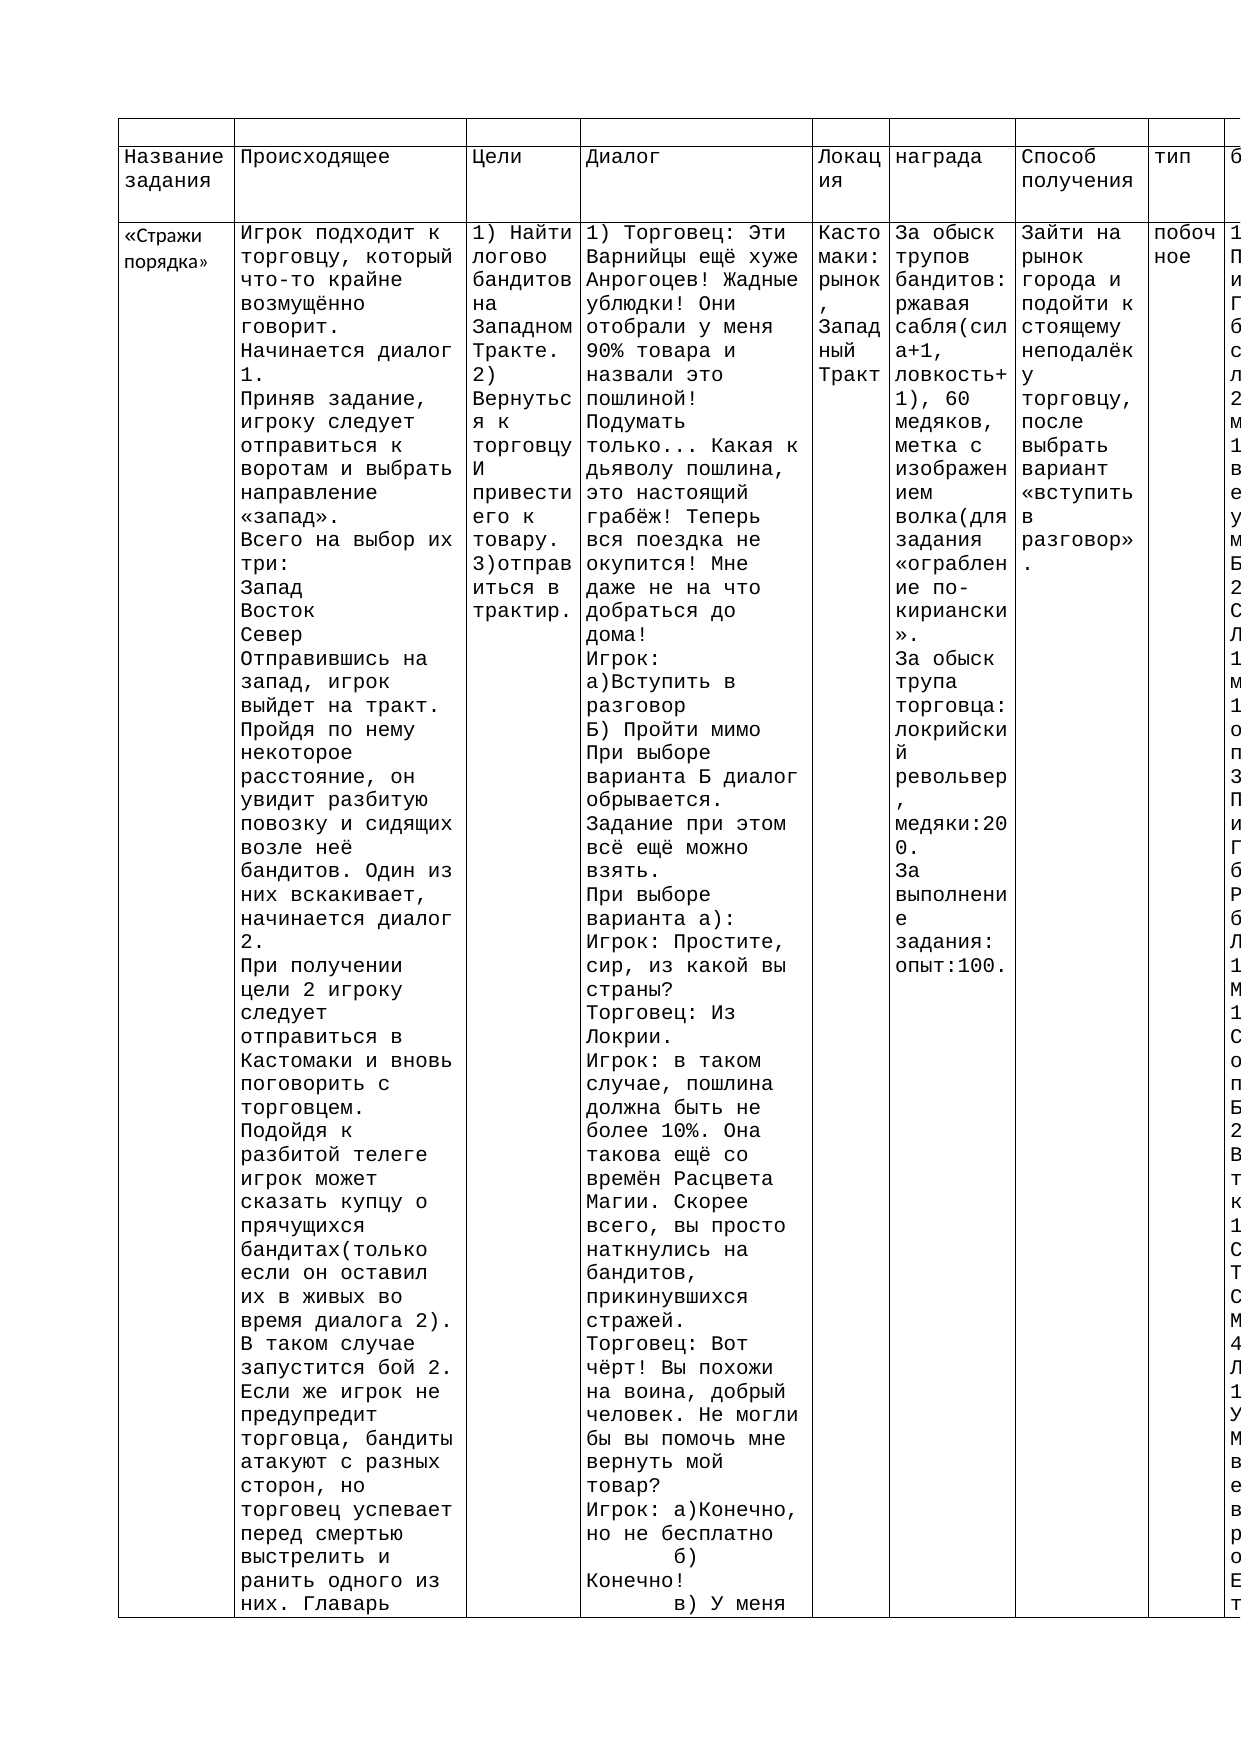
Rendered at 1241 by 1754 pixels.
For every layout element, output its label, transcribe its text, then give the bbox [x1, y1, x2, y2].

table_cell Происходящее [235, 147, 466, 222]
table_cell бои [1233, 150, 1240, 162]
table_cell Зайти на рынок города и подойти к стоящему неподалёку торговцу, после выбрать вариант «вступить в разговор». [1016, 223, 1148, 1617]
table_cell 1) Найти логово бандитов на Западном Тракте. 2) Вернуться к торговцу И привести его к товару. 3)отправиться в трактир. [467, 223, 580, 1617]
table_cell Локация [813, 147, 889, 222]
table_cell 1) Торговец: Эти Варнийцы ещё хуже Анрогоцев! Жадные ублюдки! Они отобрали у меня 90% товара и назвали это пошлиной! Подумать только... Какая к дьяволу пошлина, это настоящий грабёж! Теперь вся поездка не окупится! Мне даже не на что добраться до дома! Игрок: а)Вступить в разговор Б) Пройти мимо При выборе варианта Б диалог обрывается. Задание при этом всё ещё можно взять. При выборе варианта а): Игрок: Простите, сир, из какой вы страны? Торговец: Из Локрии. Игрок: в таком случае, пошлина должна быть не более 10%. Она такова ещё со времён Расцвета Магии. Скорее всего, вы просто наткнулись на бандитов, прикинувшихся стражей. Торговец: Вот чёрт! Вы похожи на воина, добрый человек. Не могли бы вы помочь мне вернуть мой товар? Игрок: а)Конечно, но не бесплатно б) Конечно! в) У меня [581, 223, 812, 1617]
table_cell За обыск трупов бандитов: ржавая сабля(сила+1, ловкость+1), 60 медяков, метка с изображением волка(для задания «ограбление по-кириански». За обыск трупа торговца: локрийский револьвер, медяки:200. За выполнение задания: опыт:100. [890, 223, 1015, 1617]
table_cell «Стражи порядка» [119, 223, 234, 1617]
table_cell Цели [467, 147, 580, 222]
table_header [1225, 119, 1240, 146]
table_header [119, 119, 234, 146]
table_header [890, 119, 1015, 146]
table_header [1149, 119, 1224, 146]
table_cell Название задания [119, 147, 234, 222]
table_cell 1) Противники: Главарь бандитов: сила: 2 ловкость:2 меткость:1 восприятие:2 удача:0 магия:0 Бандит(их 2): Сила:1 Ловкость:1 меткость:1 остальное по нулям. 3) Противники: Главарь бандитов, Раненый бандит: Ловкость:1 Меткость:1 Сила:1 остальное по нулям. Бандит. 2) Враги: в точности, как в бою 1. Союзники: Торговец: Сила:3 Меткость:4 Ловкость:1 Удача:1 Магия:0 восприятие:4 вооружён револьвером. Если торговец умирает,задание провалено. [1225, 223, 1240, 1617]
table_cell Игрок подходит к торговцу, который что-то крайне возмущённо говорит. Начинается диалог 1. Приняв задание, игроку следует отправиться к воротам и выбрать направление «запад». Всего на выбор их три: Запад Восток Север Отправившись на запад, игрок выйдет на тракт. Пройдя по нему некоторое расстояние, он увидит разбитую повозку и сидящих возле неё бандитов. Один из них вскакивает, начинается диалог 2. При получении цели 2 игроку следует отправиться в Кастомаки и вновь поговорить с торговцем. Подойдя к разбитой телеге игрок может сказать купцу о прячущихся бандитах(только если он оставил их в живых во время диалога 2). В таком случае запустится бой 2. Если же игрок не предупредит торговца, бандиты атакуют с разных сторон, но торговец успевает перед смертью выстрелить и ранить одного из них. Главарь [235, 223, 466, 1617]
table_cell бои [1225, 147, 1240, 222]
table_header [581, 119, 812, 146]
table_cell Способ получения [1016, 147, 1148, 222]
table_header [467, 119, 580, 146]
table_cell Кастомаки: рынок, Западный Тракт [813, 223, 889, 1617]
table_cell тип [1149, 147, 1224, 222]
table_header [1016, 119, 1148, 146]
table_cell побочное [1149, 223, 1224, 1617]
table_cell Диалог [581, 147, 812, 222]
table_cell награда [890, 147, 1015, 222]
table_header [235, 119, 466, 146]
table_header [813, 119, 889, 146]
